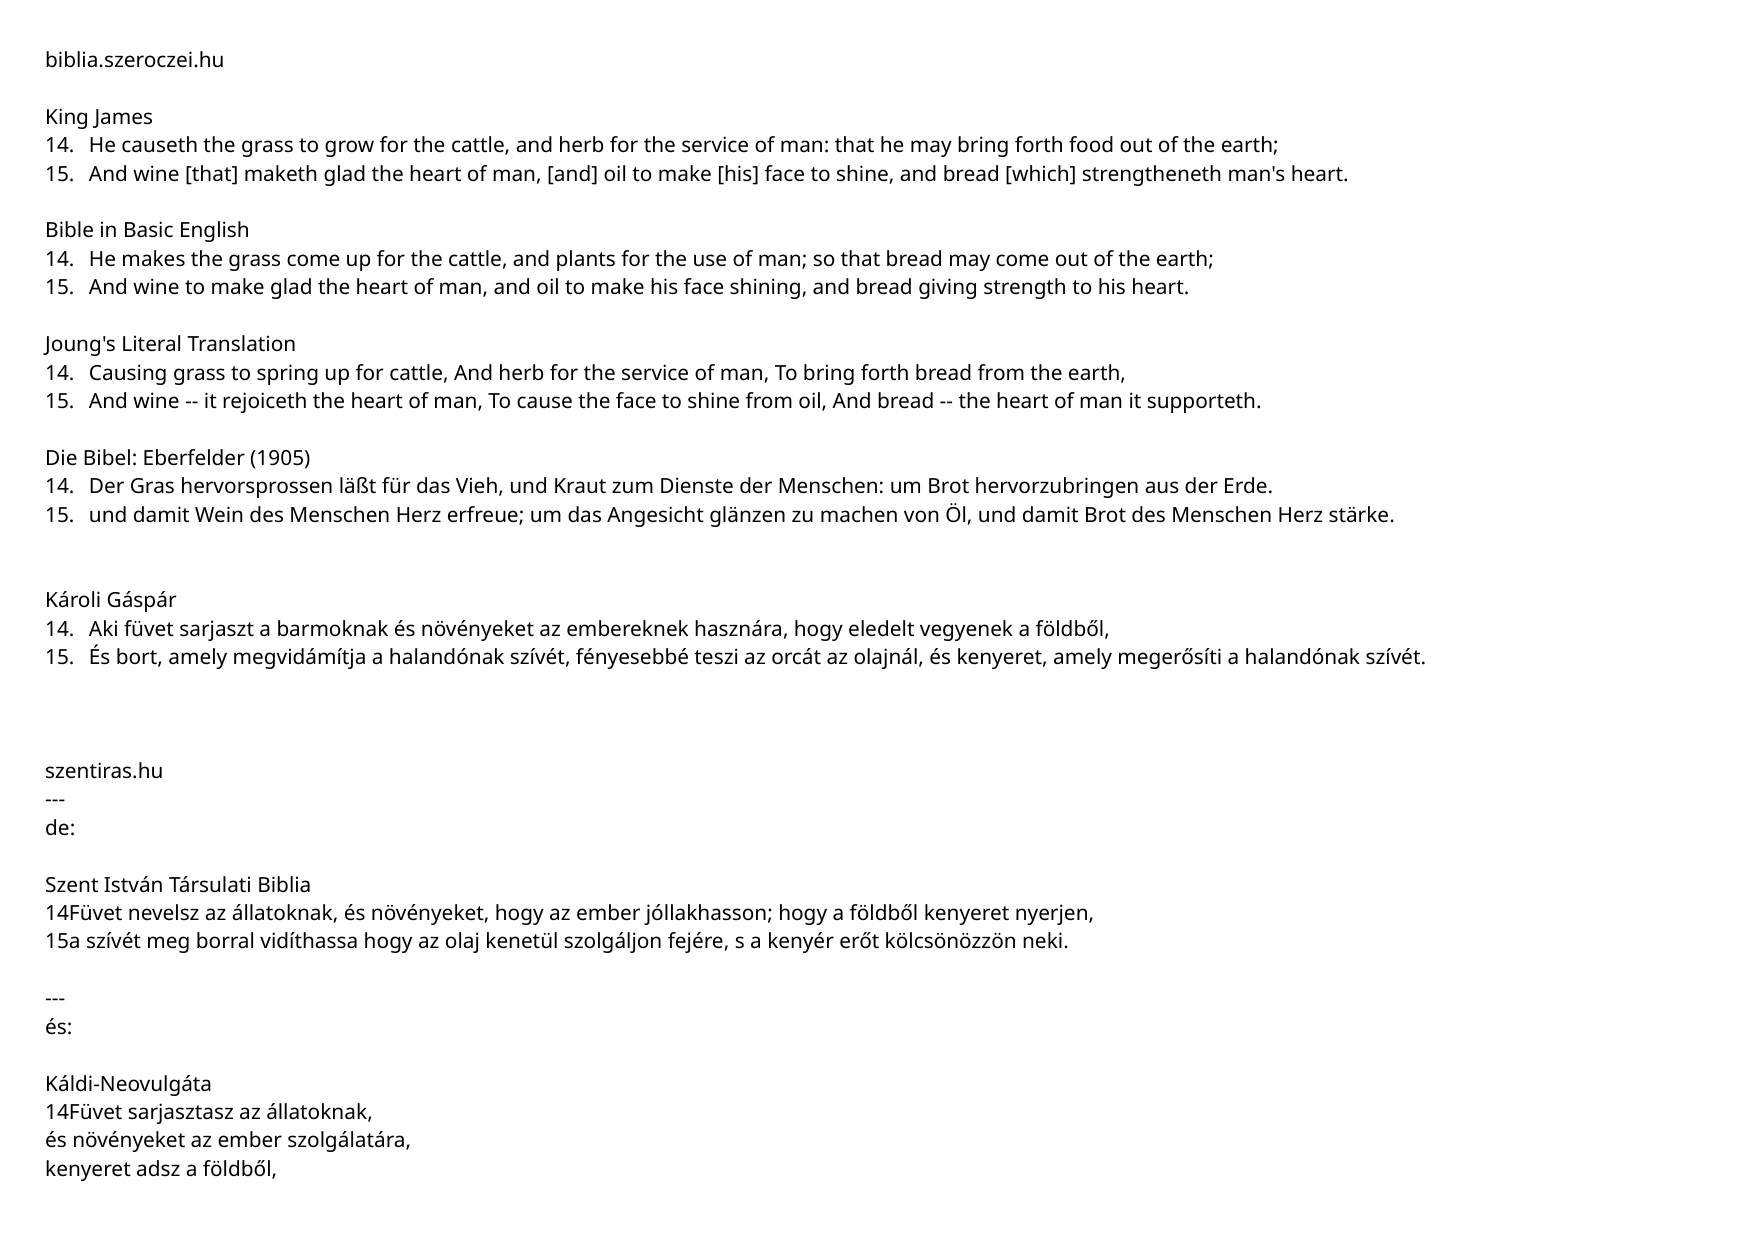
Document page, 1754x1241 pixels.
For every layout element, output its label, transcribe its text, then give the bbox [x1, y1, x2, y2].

text 15a szívét meg borral vidíthassa hogy az olaj kenetül szolgáljon fejére, s a kenyér erőt kölcsönözzön neki. [45, 927, 1712, 955]
text 15. És bort, amely megvidámítja a halandónak szívét, fényesebbé teszi az orcát az olajnál, és kenyeret, amely megerősíti a halandónak szívét. [45, 642, 1712, 671]
text 14Füvet nevelsz az állatoknak, és növényeket, hogy az ember jóllakhasson; hogy a földből kenyeret nyerjen, [45, 898, 1712, 927]
text szentiras.hu [45, 756, 1712, 784]
text 14. He makes the grass come up for the cattle, and plants for the use of man; so that bread may come out of the earth; [45, 244, 1712, 272]
text kenyeret adsz a földből, [45, 1154, 1712, 1182]
text és növényeket az ember szolgálatára, [45, 1126, 1712, 1154]
text Szent István Társulati Biblia [45, 870, 1712, 898]
text Káldi-Neovulgáta [45, 1069, 1712, 1097]
text biblia.szeroczei.hu [45, 45, 1712, 73]
text Károli Gáspár [45, 585, 1712, 614]
text 15. And wine [that] maketh glad the heart of man, [and] oil to make [his] face to shine, and bread [which] strengtheneth man's heart. [45, 159, 1712, 187]
text 14Füvet sarjasztasz az állatoknak, [45, 1097, 1712, 1126]
text de: [45, 813, 1712, 841]
text 14. Der Gras hervorsprossen läßt für das Vieh, und Kraut zum Dienste der Menschen: um Brot hervorzubringen aus der Erde. [45, 472, 1712, 500]
text --- [45, 983, 1712, 1012]
text 15. und damit Wein des Menschen Herz erfreue; um das Angesicht glänzen zu machen von Öl, und damit Brot des Menschen Herz stärke. [45, 500, 1712, 528]
text 14. He causeth the grass to grow for the cattle, and herb for the service of man: that he may bring forth food out of the earth; [45, 130, 1712, 159]
text Die Bibel: Eberfelder (1905) [45, 443, 1712, 472]
text --- [45, 784, 1712, 813]
text 15. And wine to make glad the heart of man, and oil to make his face shining, and bread giving strength to his heart. [45, 272, 1712, 301]
text Joung's Literal Translation [45, 329, 1712, 358]
text 14. Aki füvet sarjaszt a barmoknak és növényeket az embereknek hasznára, hogy eledelt vegyenek a földből, [45, 614, 1712, 642]
text Bible in Basic English [45, 216, 1712, 244]
text és: [45, 1012, 1712, 1040]
text 15. And wine -- it rejoiceth the heart of man, To cause the face to shine from oil, And bread -- the heart of man it supporteth. [45, 386, 1712, 415]
text King James [45, 102, 1712, 130]
text 14. Causing grass to spring up for cattle, And herb for the service of man, To bring forth bread from the earth, [45, 358, 1712, 386]
